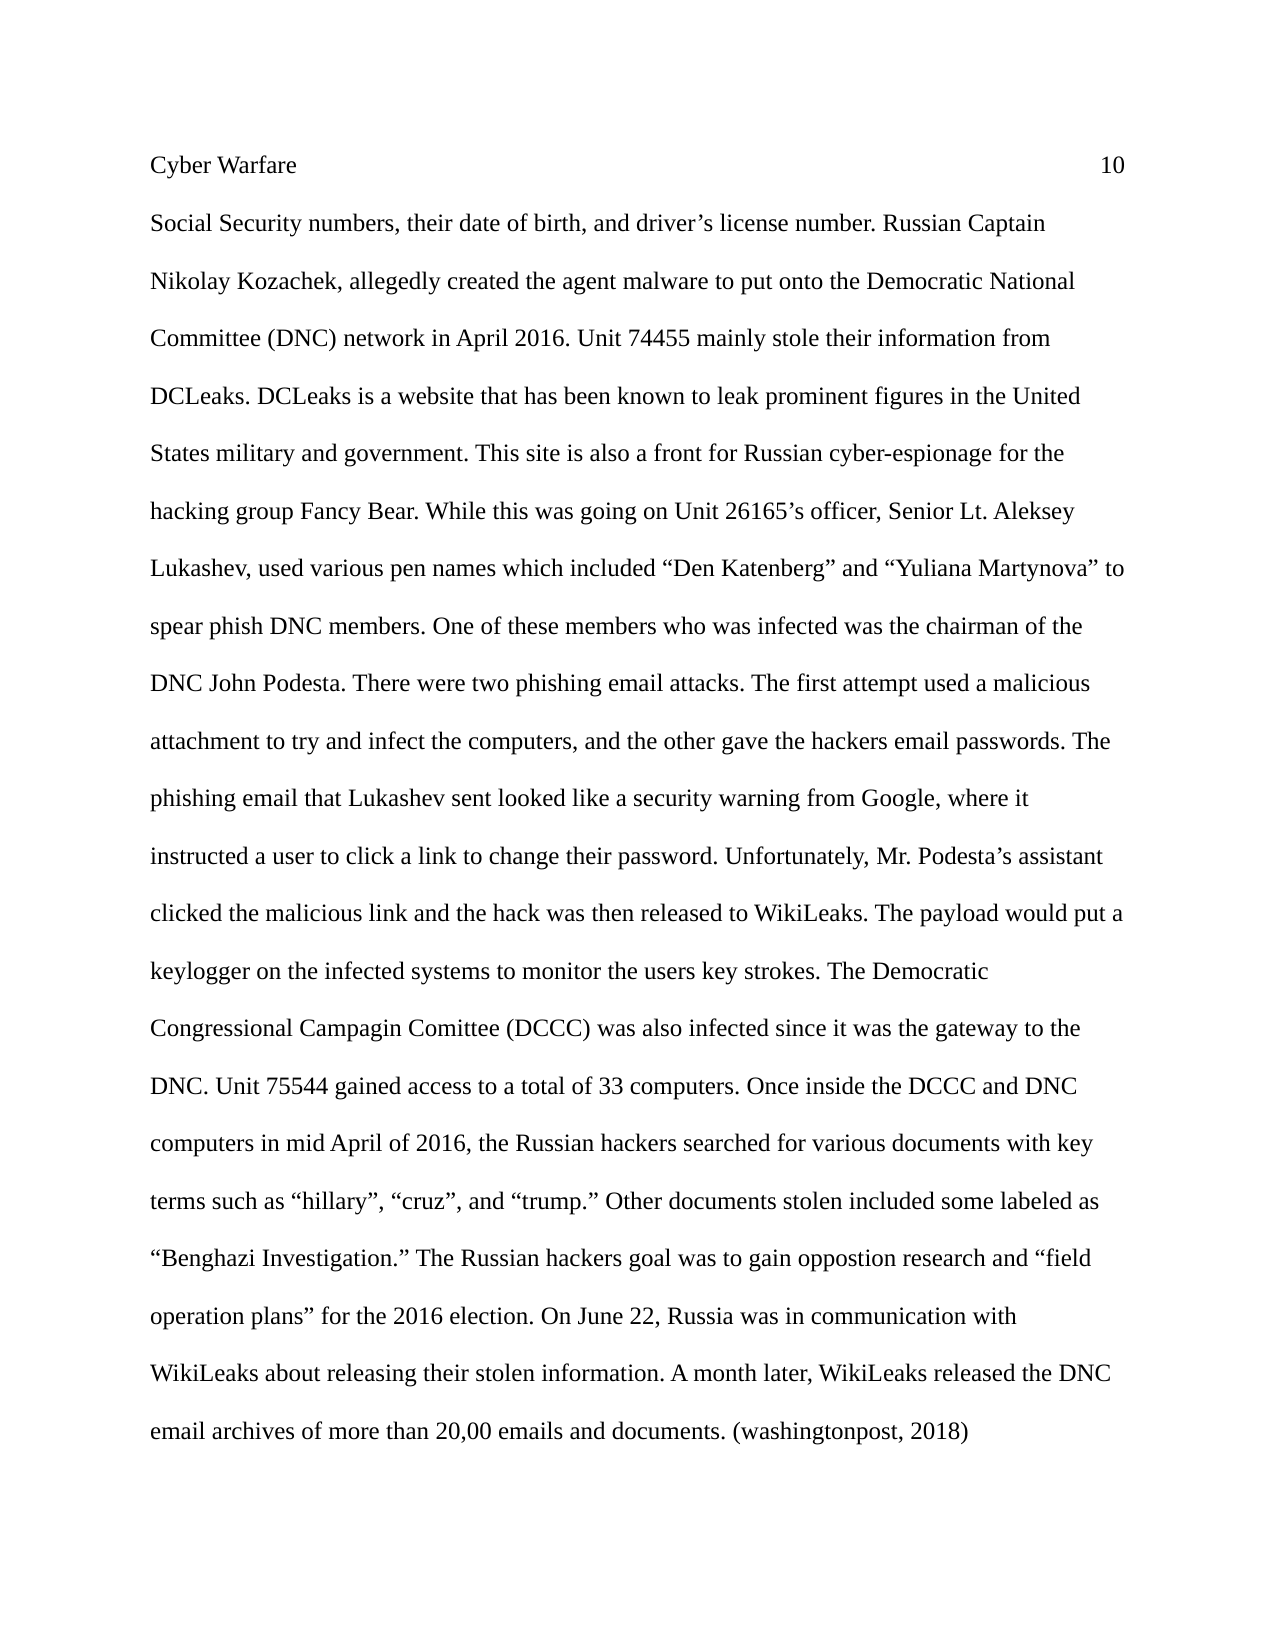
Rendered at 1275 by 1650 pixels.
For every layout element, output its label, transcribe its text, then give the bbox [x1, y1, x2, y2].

text Social Security numbers, their date of birth, and driver’s license number. Russian Captain Nikolay Kozachek, allegedly created the agent malware to put onto the Democratic National Committee (DNC) network in April 2016. Unit 74455 mainly stole their information from DCLeaks. DCLeaks is a website that has been known to leak prominent figures in the United States military and government. This site is also a front for Russian cyber-espionage for the hacking group Fancy Bear. While this was going on Unit 26165’s officer, Senior Lt. Aleksey Lukashev, used various pen names which included “Den Katenberg” and “Yuliana Martynova” to spear phish DNC members. One of these members who was infected was the chairman of the DNC John Podesta. There were two phishing email attacks. The first attempt used a malicious attachment to try and infect the computers, and the other gave the hackers email passwords. The phishing email that Lukashev sent looked like a security warning from Google, where it instructed a user to click a link to change their password. Unfortunately, Mr. Podesta’s assistant clicked the malicious link and the hack was then released to WikiLeaks. The payload would put a keylogger on the infected systems to monitor the users key strokes. The Democratic Congressional Campagin Comittee (DCCC) was also infected since it was the gateway to the DNC. Unit 75544 gained access to a total of 33 computers. Once inside the DCCC and DNC computers in mid April of 2016, the Russian hackers searched for various documents with key terms such as “hillary”, “cruz”, and “trump.” Other documents stolen included some labeled as “Benghazi Investigation.” The Russian hackers goal was to gain oppostion research and “field operation plans” for the 2016 election. On June 22, Russia was in communication with WikiLeaks about releasing their stolen information. A month later, WikiLeaks released the DNC email archives of more than 20,00 emails and documents. (washingtonpost, 2018) [150, 208, 1125, 1444]
